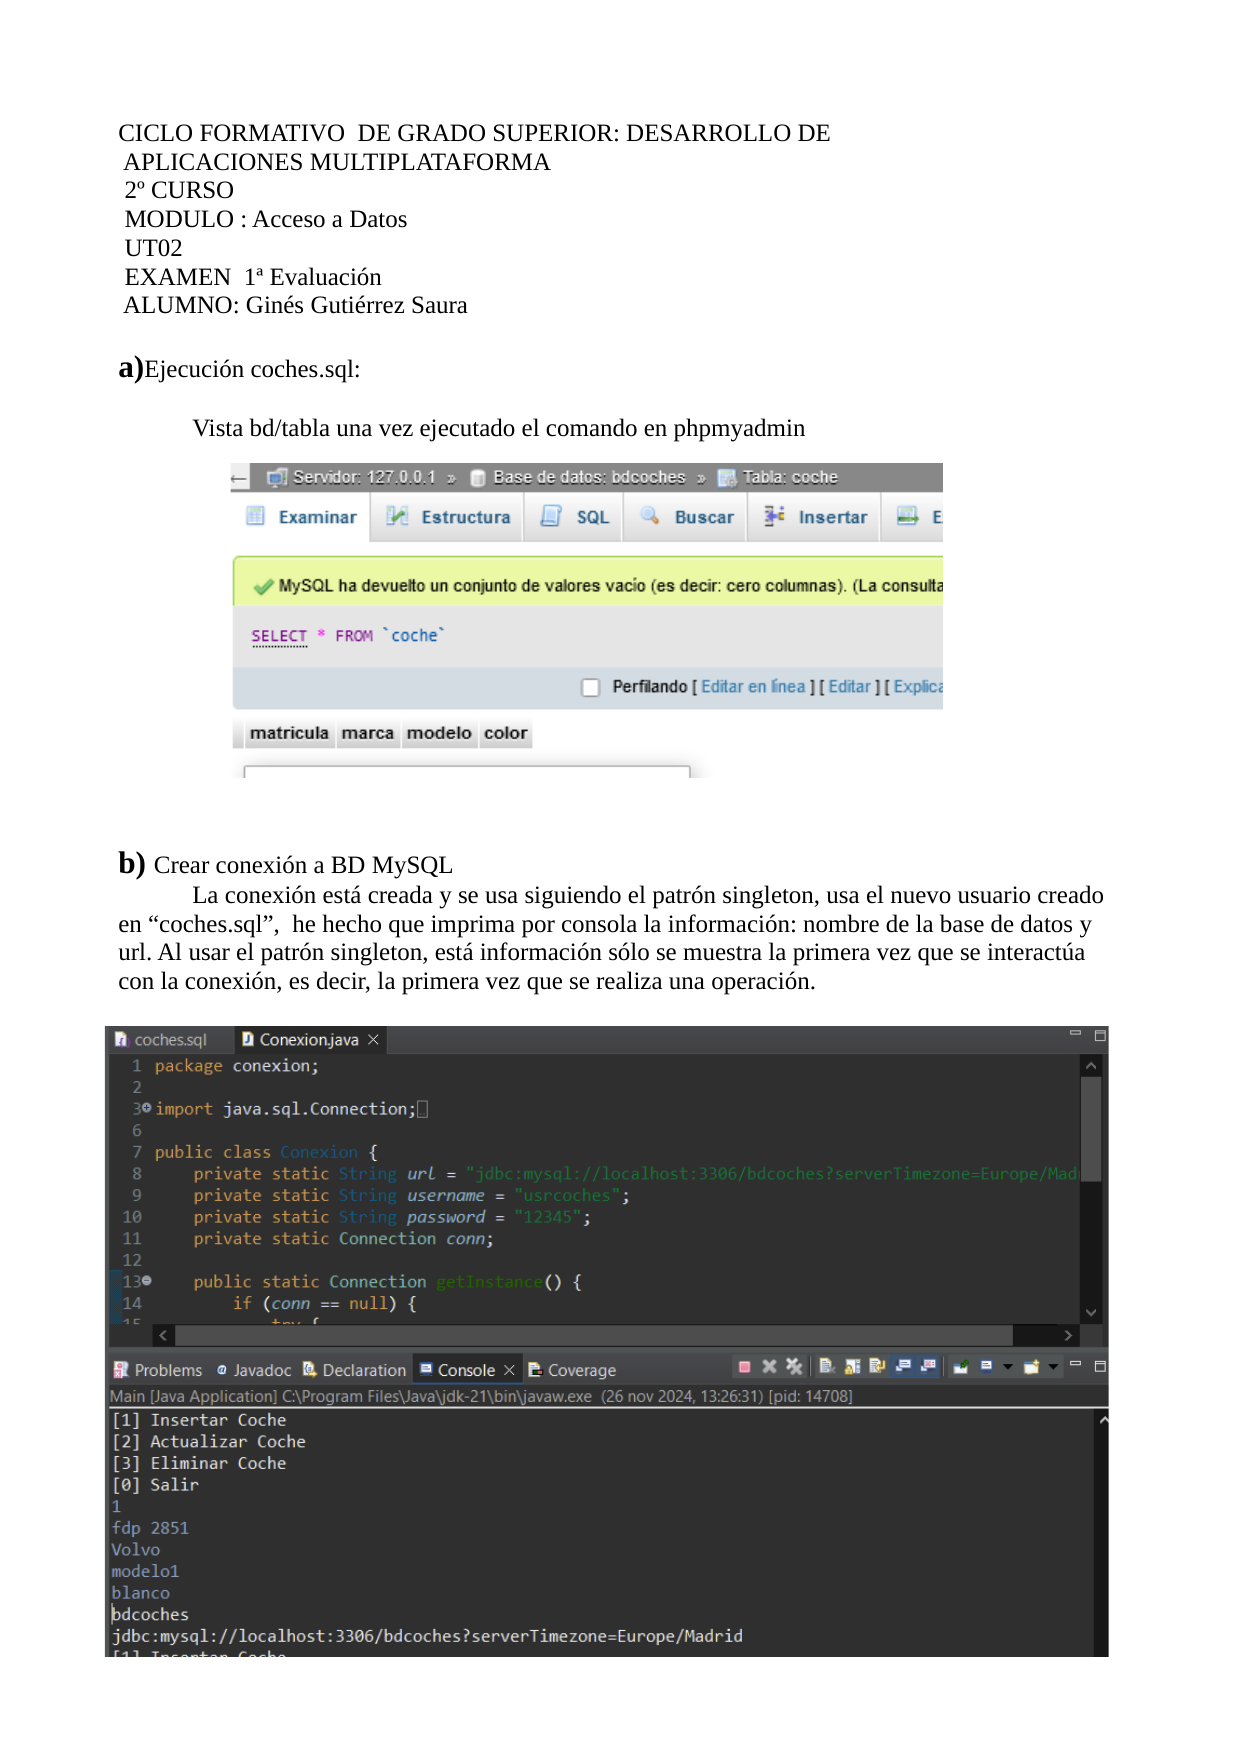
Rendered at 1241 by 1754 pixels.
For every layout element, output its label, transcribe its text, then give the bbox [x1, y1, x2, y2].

text b) Crear conexión a BD MySQL [118, 844, 1122, 880]
text EXAMEN 1ª Evaluación [118, 262, 1122, 291]
text CICLO FORMATIVO DE GRADO SUPERIOR: DESARROLLO DE [118, 118, 1122, 147]
text 2º CURSO [118, 176, 1122, 204]
text Vista bd/tabla una vez ejecutado el comando en phpmyadmin [118, 413, 1122, 442]
text La conexión está creada y se usa siguiendo el patrón singleton, usa el nuevo usuario creado en “coches.sql”, he hecho que imprima por consola la información: nombre de la base de datos y url. Al usar el patrón singleton, está información sólo se muestra la primera vez que se interactúa con la conexión, es decir, la primera vez que se realiza una operación. [118, 880, 1122, 995]
picture [104, 1026, 1109, 1657]
text a)Ejecución coches.sql: [118, 348, 1122, 384]
text APLICACIONES MULTIPLATAFORMA [118, 147, 1122, 176]
text ALUMNO: Ginés Gutiérrez Saura [118, 291, 1122, 319]
picture [230, 463, 943, 778]
text UT02 [118, 233, 1122, 262]
text MODULO : Acceso a Datos [118, 204, 1122, 233]
